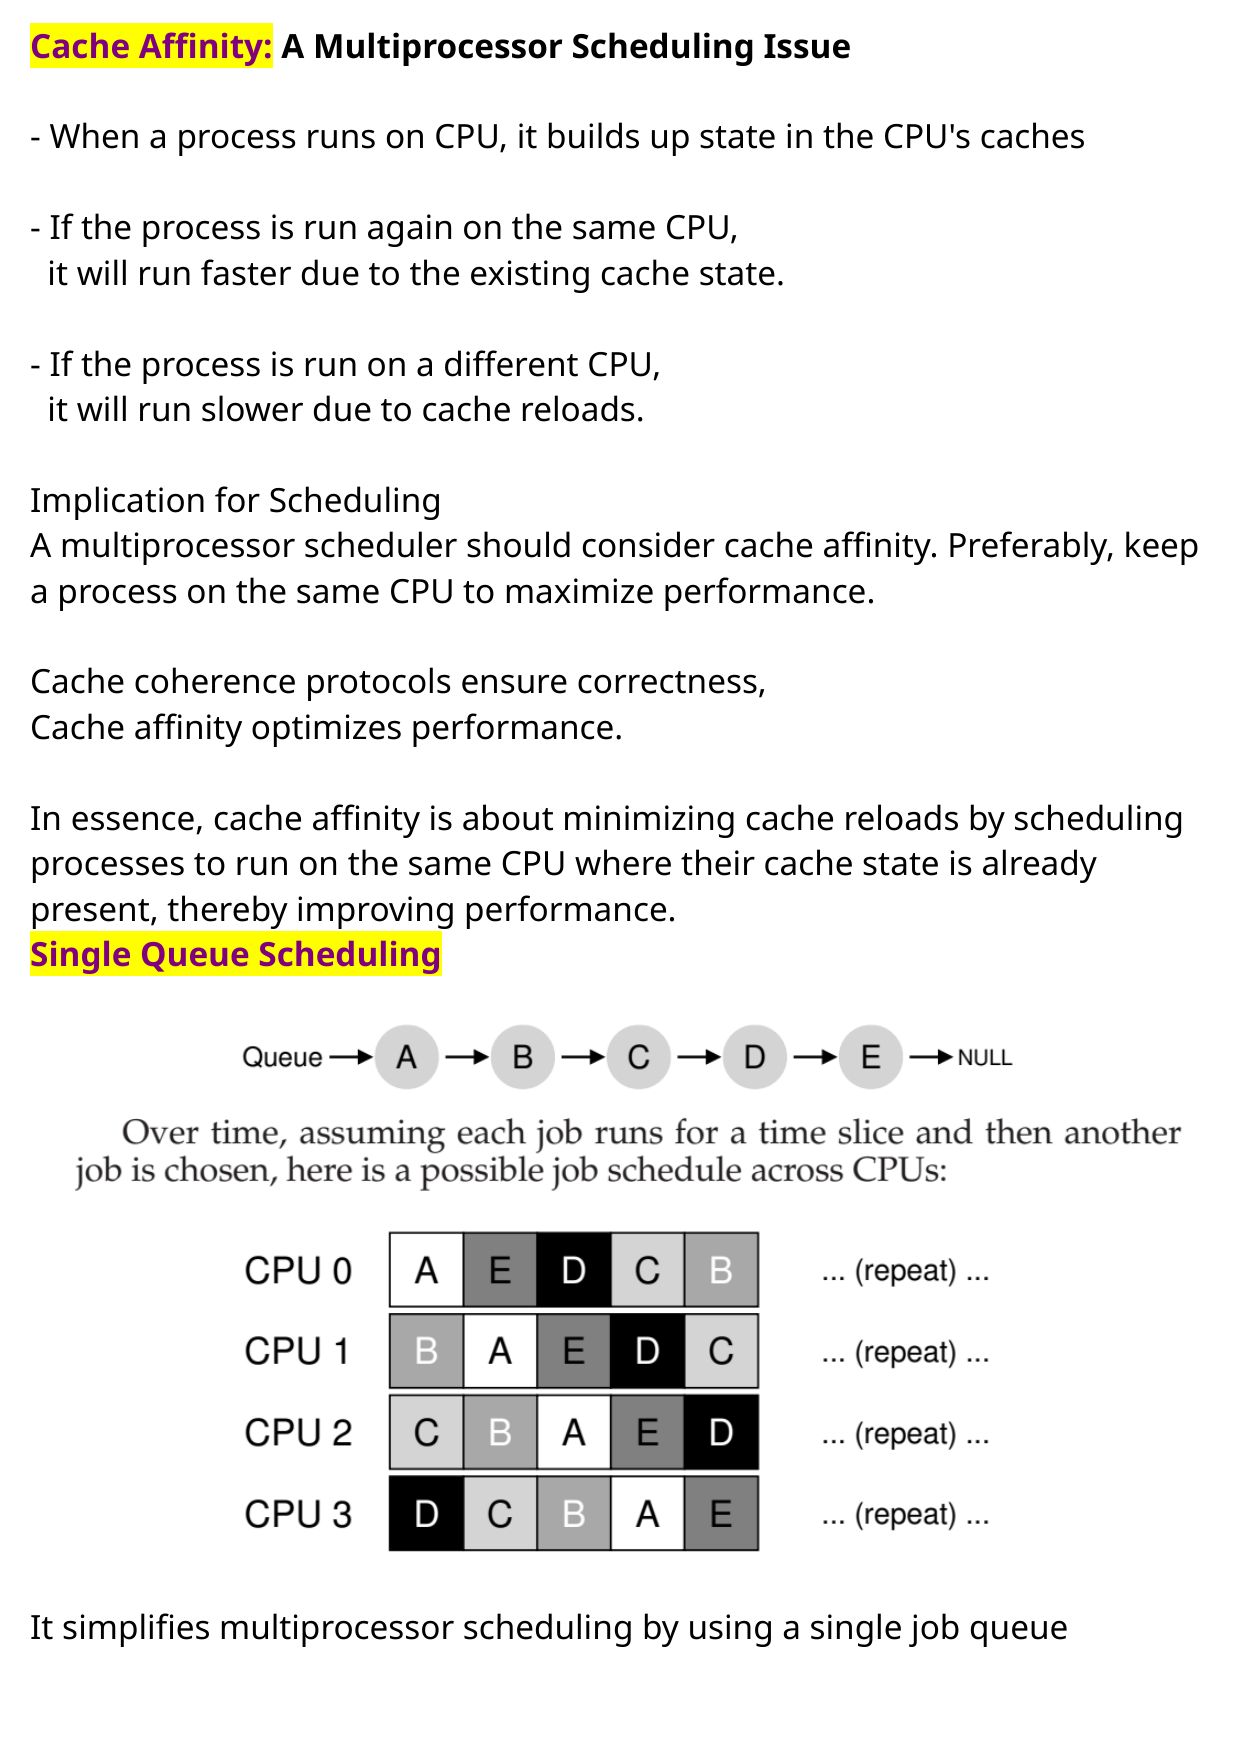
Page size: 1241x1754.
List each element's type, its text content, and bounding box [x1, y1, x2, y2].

picture [30, 1021, 1211, 1559]
subtitle it will run slower due to cache reloads. [30, 386, 1211, 431]
subtitle - When a process runs on CPU, it builds up state in the CPU's caches [30, 113, 1211, 159]
subtitle - If the process is run again on the same CPU, [30, 204, 1211, 249]
subtitle In essence, cache affinity is about minimizing cache reloads by scheduling processes to run on the same CPU where their cache state is already present, thereby improving performance. [30, 794, 1211, 931]
subtitle Implication for Scheduling [30, 477, 1211, 522]
subtitle Cache Affinity: A Multiprocessor Scheduling Issue [30, 22, 1211, 68]
subtitle it will run faster due to the existing cache state. [30, 249, 1211, 295]
subtitle A multiprocessor scheduler should consider cache affinity. Preferably, keep a process on the same CPU to maximize performance. [30, 522, 1211, 613]
subtitle Cache coherence protocols ensure correctness, [30, 658, 1211, 704]
subtitle - If the process is run on a different CPU, [30, 340, 1211, 386]
subtitle It simplifies multiprocessor scheduling by using a single job queue [30, 1604, 1211, 1649]
subtitle Single Queue Scheduling [30, 931, 1211, 976]
subtitle Cache affinity optimizes performance. [30, 704, 1211, 749]
